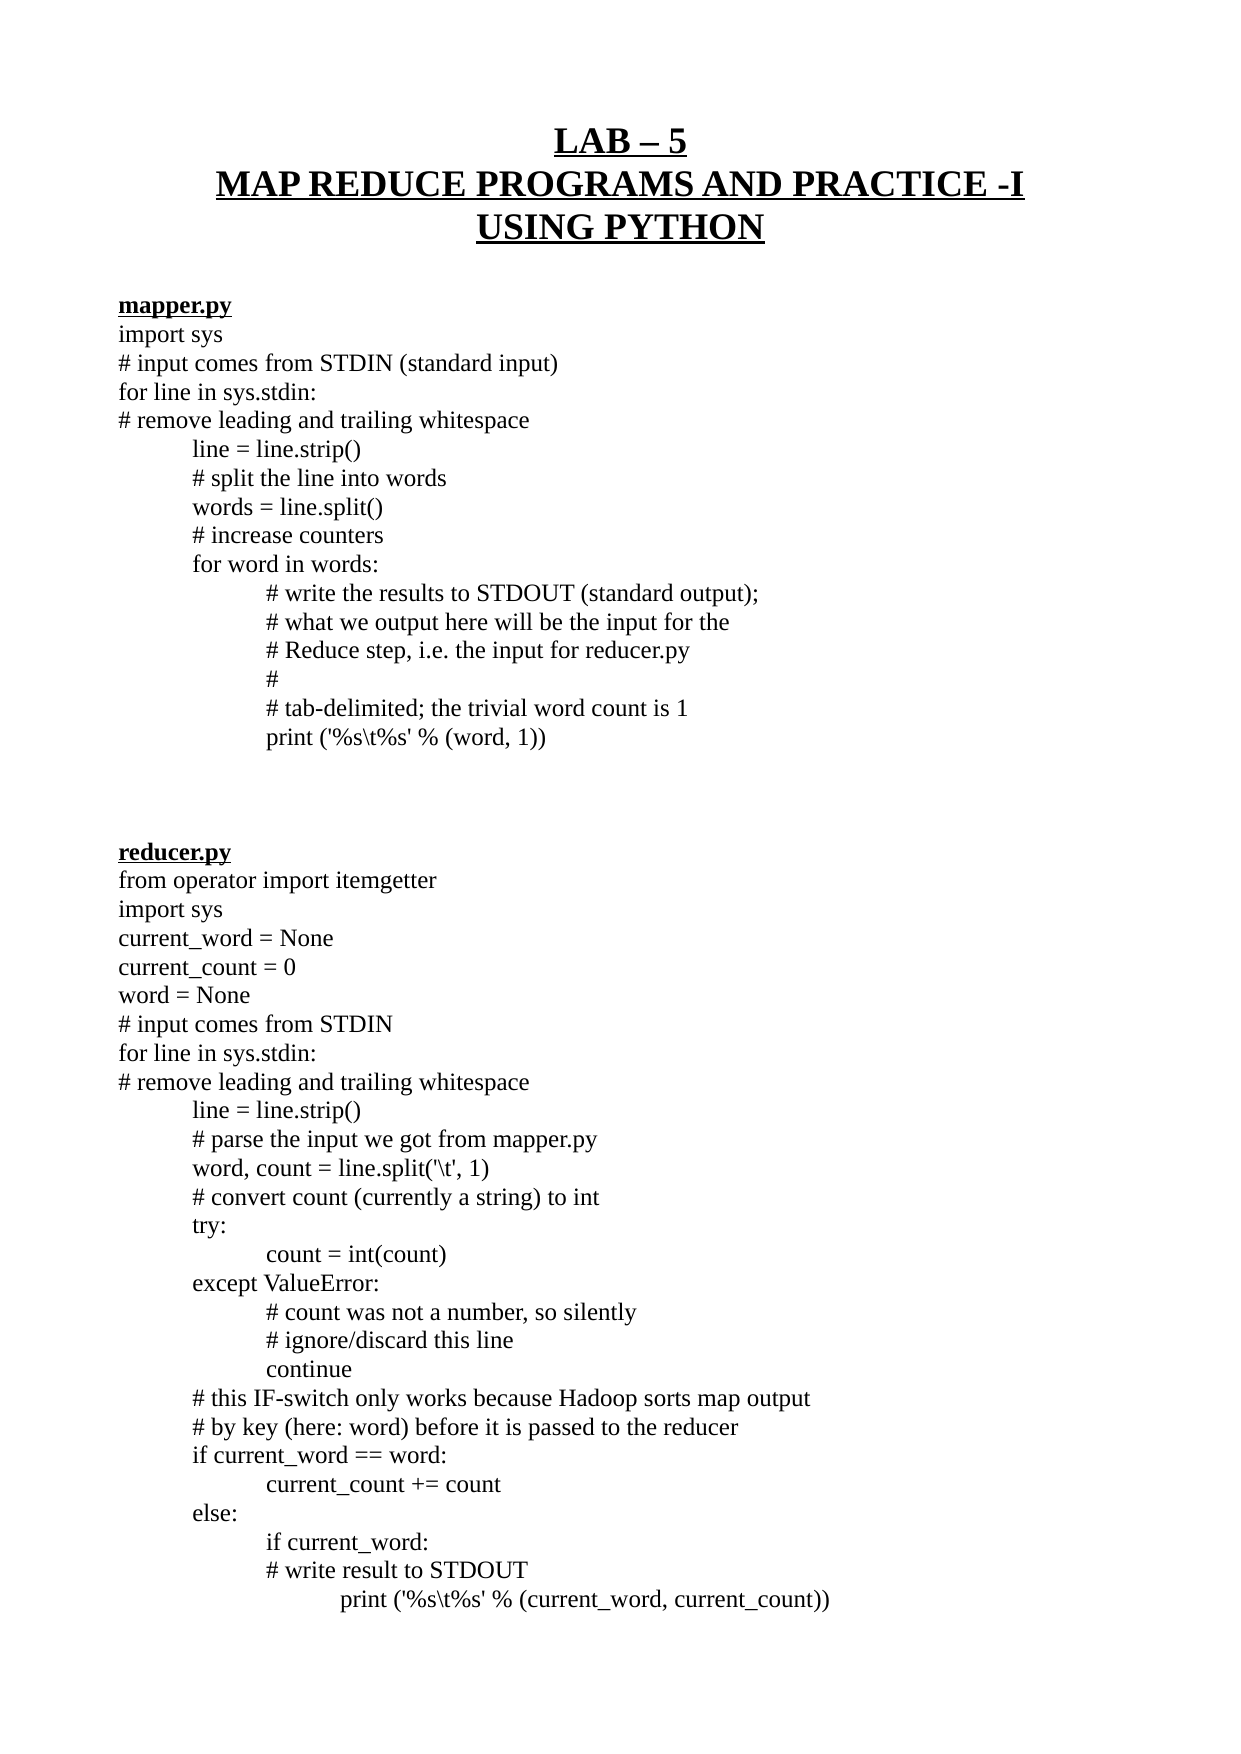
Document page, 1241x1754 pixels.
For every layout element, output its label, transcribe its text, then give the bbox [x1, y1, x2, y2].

text if current_word == word: [118, 1441, 1122, 1469]
text current_count += count [118, 1469, 1122, 1498]
text if current_word: [118, 1527, 1122, 1556]
text word = None [118, 981, 1122, 1009]
text try: [118, 1211, 1122, 1239]
text # by key (here: word) before it is passed to the reducer [118, 1412, 1122, 1441]
text LAB – 5 [118, 118, 1122, 161]
text # increase counters [118, 521, 1122, 549]
text count = int(count) [118, 1239, 1122, 1268]
text for line in sys.stdin: [118, 377, 1122, 406]
text print ('%s\t%s' % (current_word, current_count)) [118, 1584, 1122, 1613]
text line = line.strip() [118, 434, 1122, 463]
text word, count = line.split('\t', 1) [118, 1153, 1122, 1182]
text current_count = 0 [118, 952, 1122, 981]
text # split the line into words [118, 463, 1122, 492]
text except ValueError: [118, 1268, 1122, 1297]
text # remove leading and trailing whitespace [118, 1067, 1122, 1096]
text else: [118, 1498, 1122, 1527]
text # write result to STDOUT [118, 1556, 1122, 1584]
text current_word = None [118, 923, 1122, 952]
text line = line.strip() [118, 1096, 1122, 1124]
text # parse the input we got from mapper.py [118, 1124, 1122, 1153]
text words = line.split() [118, 492, 1122, 521]
text for line in sys.stdin: [118, 1038, 1122, 1067]
text mapper.py [118, 291, 1122, 319]
text MAP REDUCE PROGRAMS AND PRACTICE -I [118, 161, 1122, 204]
text import sys [118, 319, 1122, 348]
text continue [118, 1354, 1122, 1383]
text # write the results to STDOUT (standard output); [118, 578, 1122, 607]
text import sys [118, 894, 1122, 923]
text # input comes from STDIN [118, 1009, 1122, 1038]
text # ignore/discard this line [118, 1326, 1122, 1354]
text print ('%s\t%s' % (word, 1)) [118, 722, 1122, 751]
text # convert count (currently a string) to int [118, 1182, 1122, 1211]
text for word in words: [118, 549, 1122, 578]
text # remove leading and trailing whitespace [118, 406, 1122, 434]
text # [118, 664, 1122, 693]
text from operator import itemgetter [118, 866, 1122, 894]
text # input comes from STDIN (standard input) [118, 348, 1122, 377]
text # what we output here will be the input for the [118, 607, 1122, 636]
text # tab-delimited; the trivial word count is 1 [118, 693, 1122, 722]
text # Reduce step, i.e. the input for reducer.py [118, 636, 1122, 664]
text # count was not a number, so silently [118, 1297, 1122, 1326]
text # this IF-switch only works because Hadoop sorts map output [118, 1383, 1122, 1412]
text reducer.py [118, 837, 1122, 866]
text USING PYTHON [118, 204, 1122, 247]
